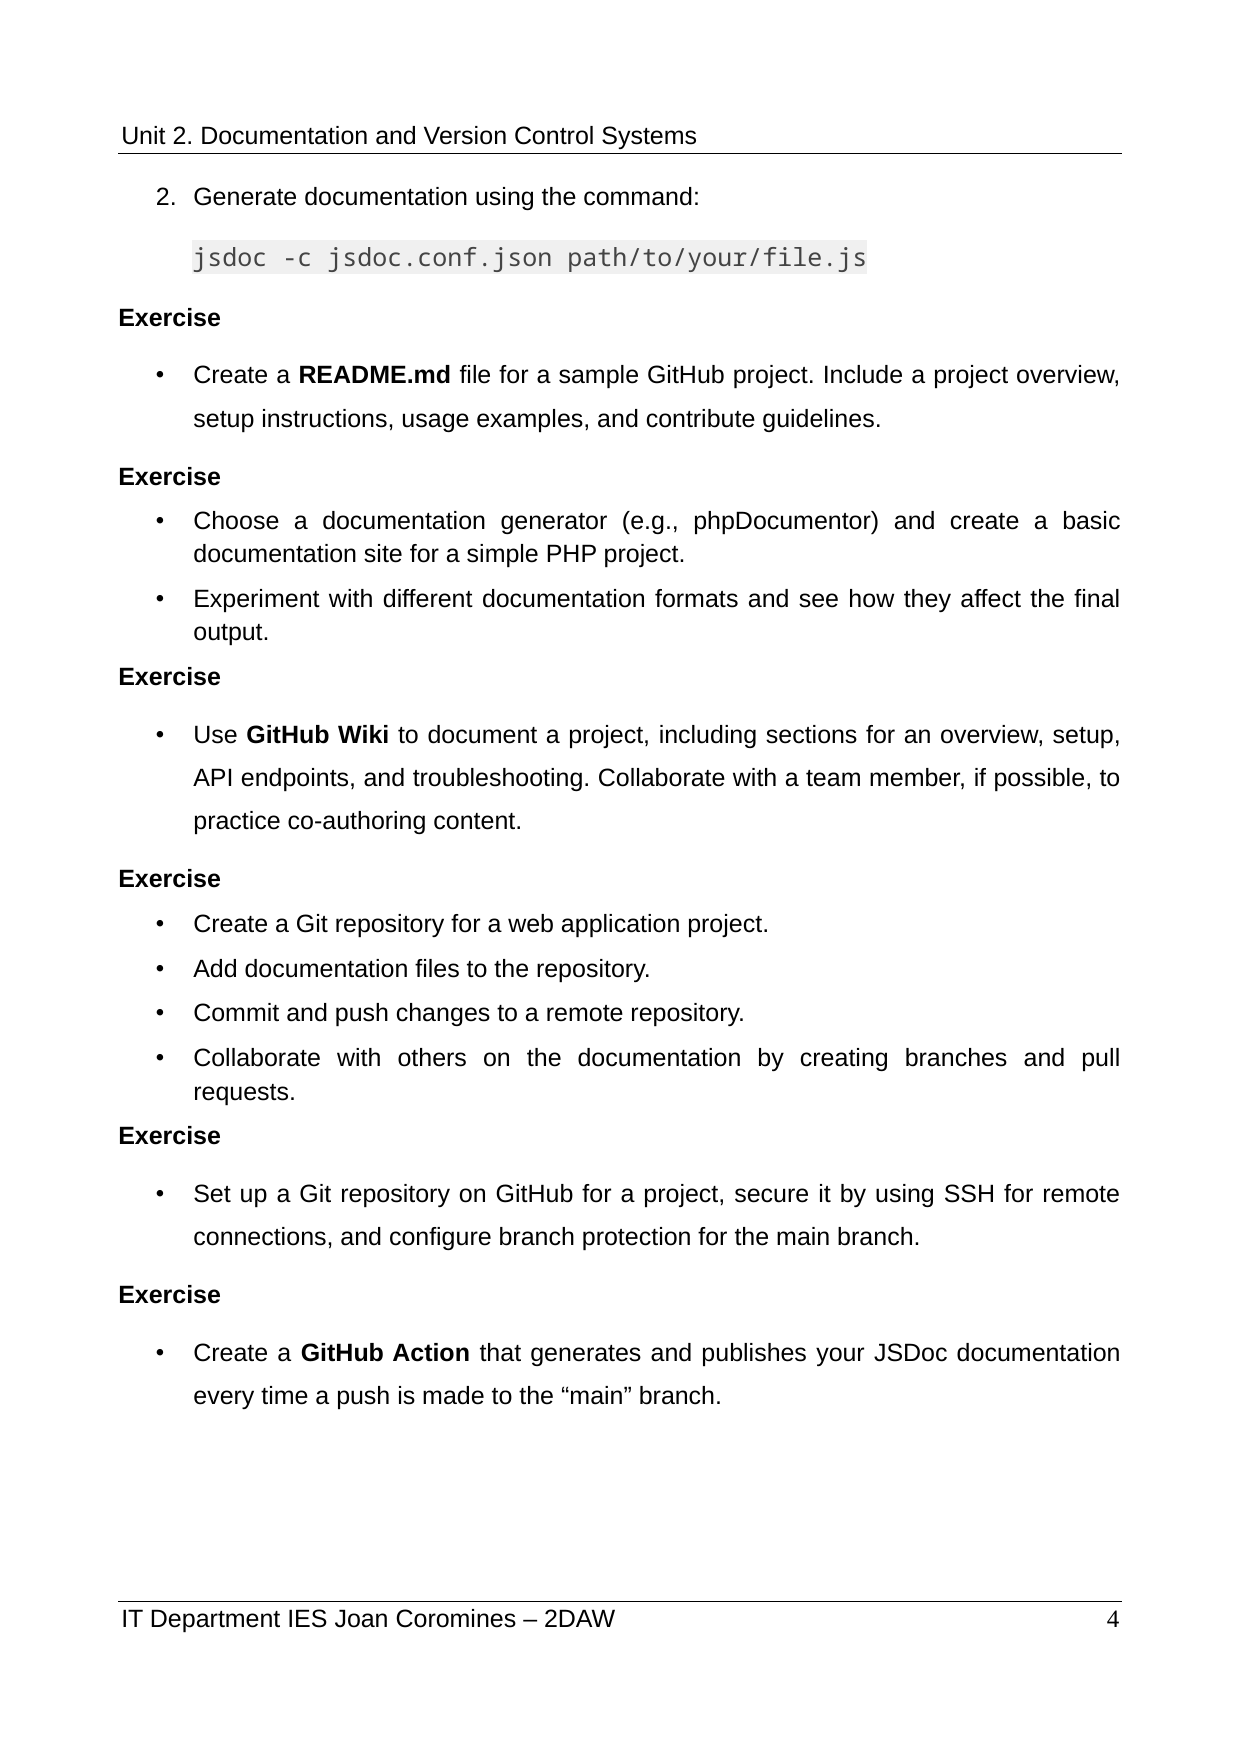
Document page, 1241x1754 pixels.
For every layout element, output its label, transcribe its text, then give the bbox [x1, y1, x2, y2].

text Exercise [118, 461, 1122, 490]
list Experiment with different documentation formats and see how they affect the final output. [156, 584, 1122, 646]
text Exercise [118, 303, 1122, 332]
text Exercise [118, 1121, 1122, 1150]
list Create a README.md file for a sample GitHub project. Include a project overview, setup instructions, usage examples, and contribute guidelines. [156, 361, 1122, 432]
text Exercise [118, 864, 1122, 893]
list Create a GitHub Action that generates and publishes your JSDoc documentation every time a push is made to the “main” branch. [156, 1338, 1122, 1409]
list Collaborate with others on the documentation by creating branches and pull requests. [156, 1043, 1122, 1105]
list Use GitHub Wiki to document a project, including sections for an overview, setup, API endpoints, and troubleshooting. Collaborate with a team member, if possible, to practice co-authoring content. [156, 720, 1122, 835]
list Commit and push changes to a remote repository. [156, 998, 1122, 1027]
list Add documentation files to the repository. [156, 953, 1122, 982]
list Set up a Git repository on GitHub for a project, secure it by using SSH for remote connections, and configure branch protection for the main branch. [156, 1179, 1122, 1251]
text Exercise [118, 1280, 1122, 1309]
text Exercise [118, 662, 1122, 691]
list Create a Git repository for a web application project. [156, 909, 1122, 937]
text jsdoc -c jsdoc.conf.json path/to/your/file.js [192, 240, 1122, 274]
list Choose a documentation generator (e.g., phpDocumentor) and create a basic documentation site for a simple PHP project. [156, 506, 1122, 568]
list Generate documentation using the command: [156, 182, 1122, 211]
